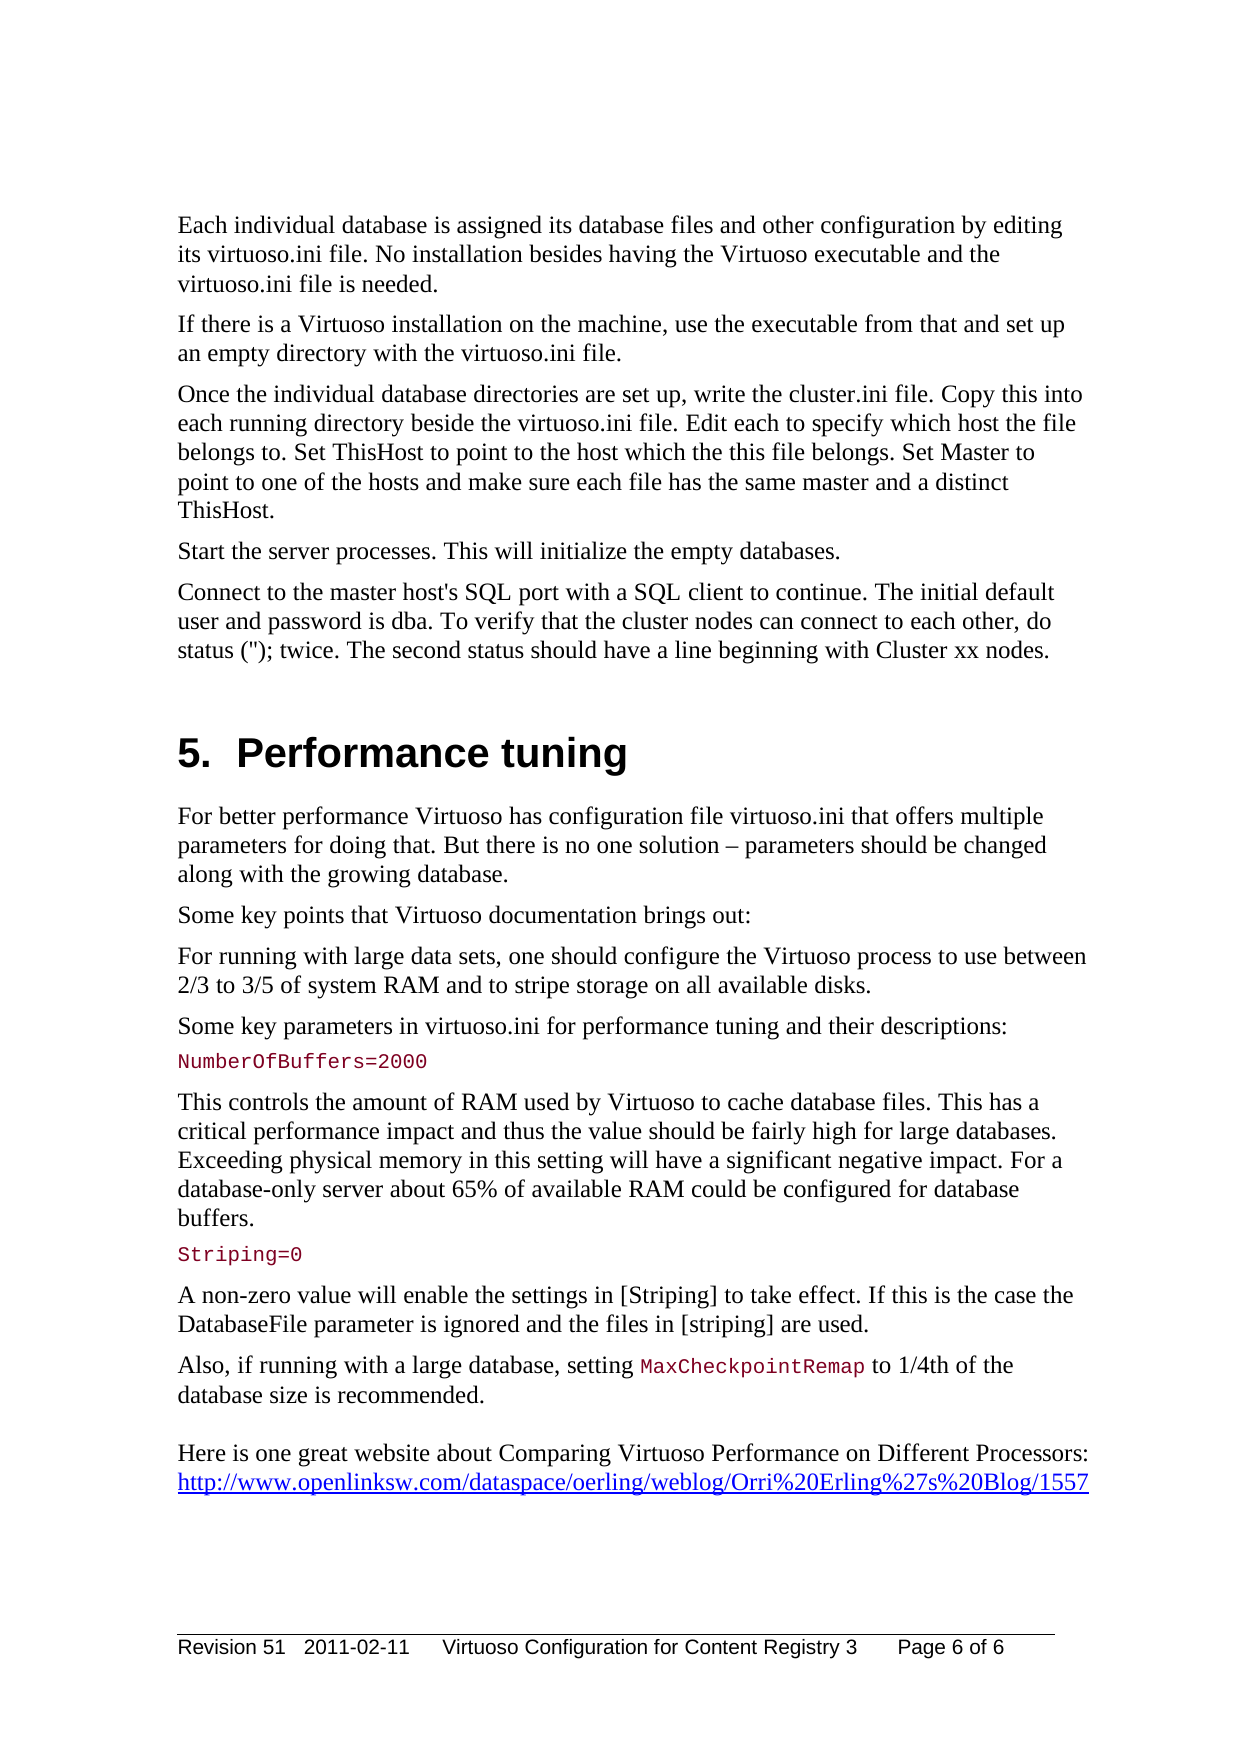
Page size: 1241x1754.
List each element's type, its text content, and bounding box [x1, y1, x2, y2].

text Once the individual database directories are set up, write the cluster.ini file. Copy this into each running directory beside the virtuoso.ini file. Edit each to specify which host the file belongs to. Set ThisHost to point to the host which the this file belongs. Set Master to point to one of the hosts and make sure each file has the same master and a distinct ThisHost. [177, 379, 1092, 524]
text For better performance Virtuoso has configuration file virtuoso.ini that offers multiple parameters for doing that. But there is no one solution – parameters should be changed along with the growing database. [177, 801, 1092, 888]
text Start the server processes. This will initialize the empty databases. [177, 536, 1092, 565]
text Striping=0 [177, 1244, 1092, 1268]
text Connect to the master host's SQL port with a SQL client to continue. The initial default user and password is dba. To verify that the cluster nodes can connect to each other, do status (''); twice. The second status should have a line beginning with Cluster xx nodes. [177, 577, 1092, 664]
subtitle Performance tuning [177, 728, 1092, 776]
text Also, if running with a large database, setting MaxCheckpointRemap to 1/4th of the database size is recommended. Here is one great website about Comparing Virtuoso Performance on Different Processors: http://www.openlinksw.com/dataspace/oerling/weblog/Orri%20Erling%27s%20Blog/1557 [177, 1350, 1092, 1496]
text A non-zero value will enable the settings in [Striping] to take effect. If this is the case the DatabaseFile parameter is ignored and the files in [striping] are used. [177, 1280, 1092, 1338]
text This controls the amount of RAM used by Virtuoso to cache database files. This has a critical performance impact and thus the value should be fairly high for large databases. Exceeding physical memory in this setting will have a significant negative impact. For a database-only server about 65% of available RAM could be configured for database buffers. [177, 1087, 1092, 1232]
text Some key parameters in virtuoso.ini for performance tuning and their descriptions: [177, 1011, 1092, 1039]
text If there is a Virtuoso installation on the machine, use the executable from that and set up an empty directory with the virtuoso.ini file. [177, 309, 1092, 367]
text Each individual database is assigned its database files and other configuration by editing its virtuoso.ini file. No installation besides having the Virtuoso executable and the virtuoso.ini file is needed. [177, 210, 1092, 297]
text For running with large data sets, one should configure the Virtuoso process to use between 2/3 to 3/5 of system RAM and to stripe storage on all available disks. [177, 941, 1092, 999]
text Some key points that Virtuoso documentation brings out: [177, 900, 1092, 929]
text NumberOfBuffers=2000 [177, 1051, 1092, 1075]
